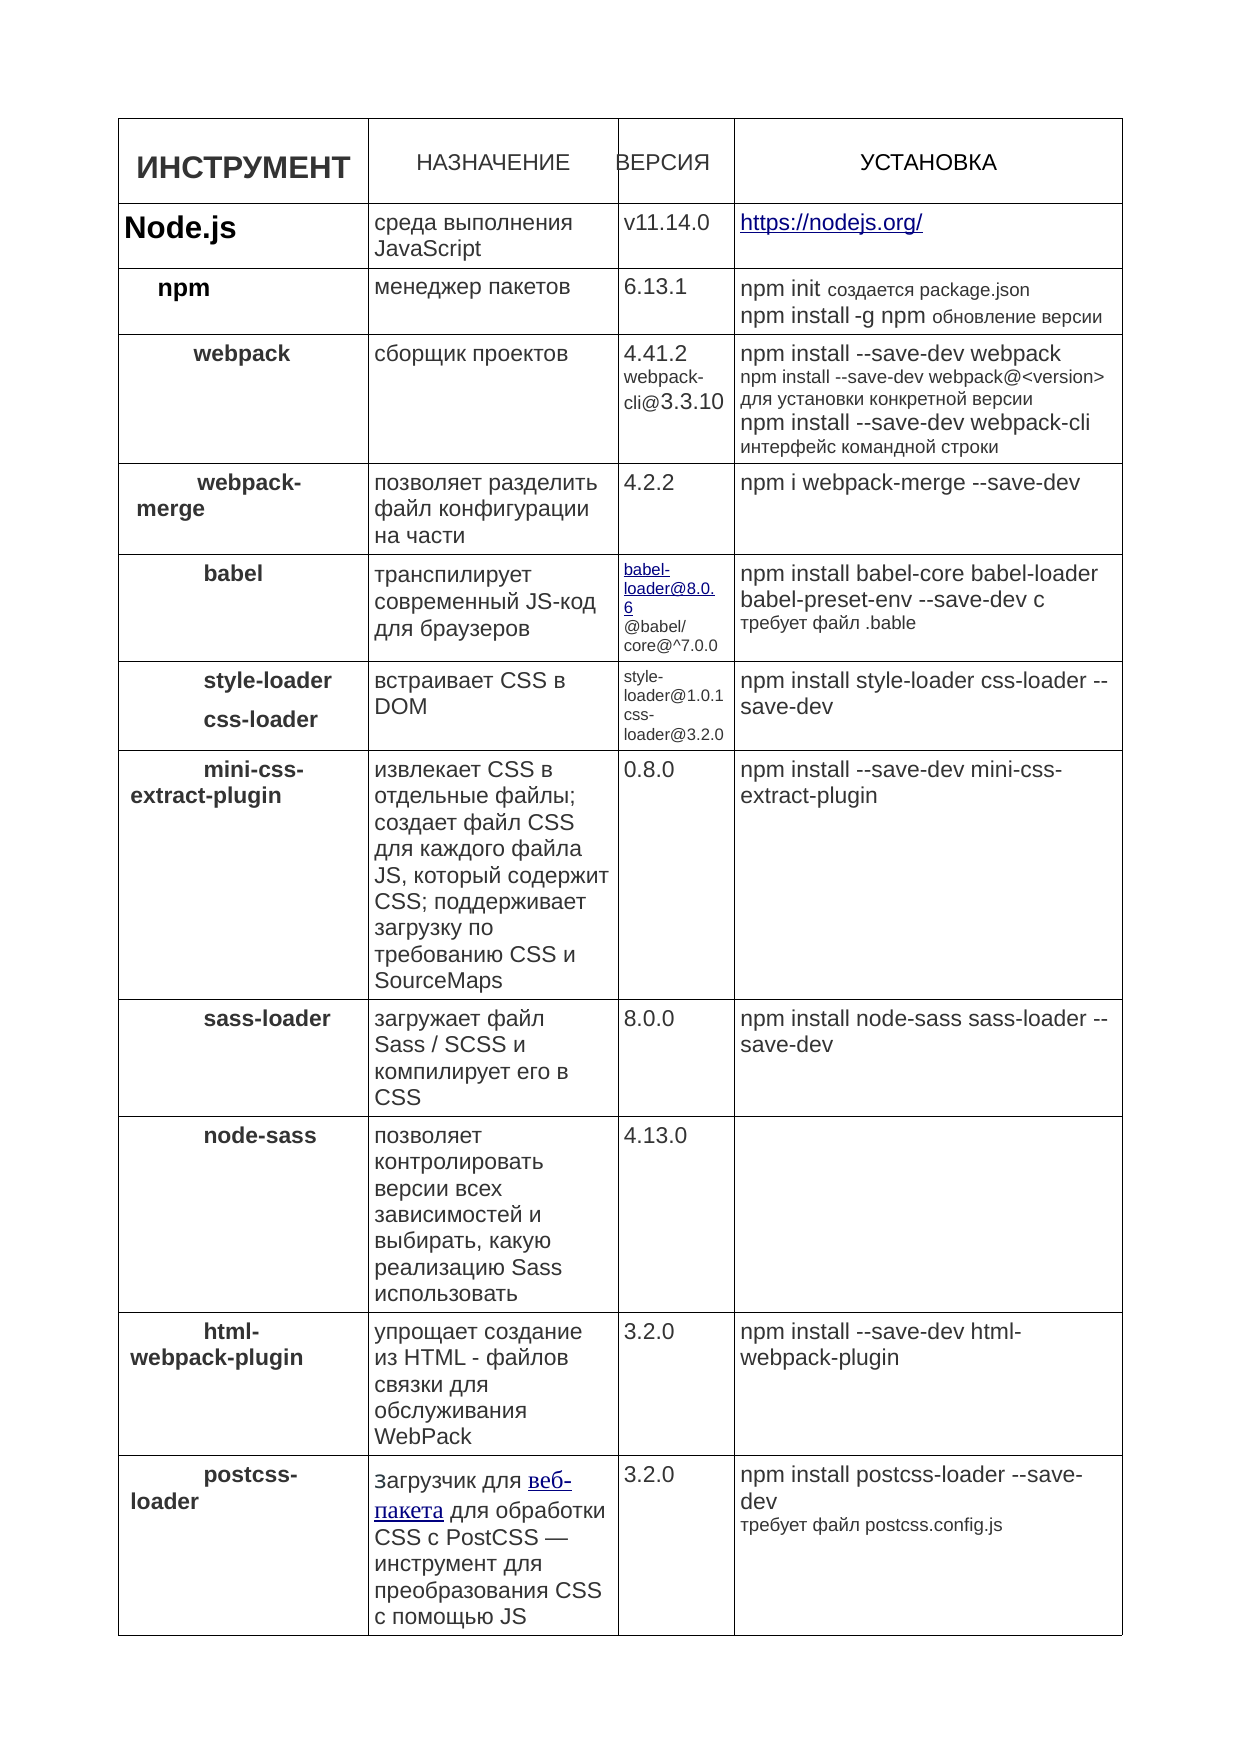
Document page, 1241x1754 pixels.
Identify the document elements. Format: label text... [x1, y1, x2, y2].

table_cell npm install postcss-loader --save-dev требует файл postcss.config.js [735, 1456, 1122, 1635]
table_cell [735, 1117, 1122, 1312]
table_cell Node.js [119, 204, 368, 267]
table_cell npm install --save-dev html-webpack-plugin [735, 1313, 1122, 1455]
table_cell встраивает CSS в DOM [369, 662, 618, 750]
table_cell 8.0.0 [619, 1000, 734, 1116]
table_cell менеджер пакетов [369, 269, 618, 334]
table_cell npm install babel-core babel-loader babel-preset-env --save-dev c требует файл .bable [735, 555, 1122, 661]
table_cell позволяет разделить файл конфигурации на части [369, 464, 618, 554]
table_cell style-loader@1.0.1 css-loader@3.2.0 [619, 662, 734, 750]
table_cell npm install --save-dev mini-css-extract-plugin [735, 751, 1122, 999]
table_cell html-webpack-plugin [119, 1313, 368, 1455]
table_cell 3.2.0 [619, 1456, 734, 1635]
table_cell node-sass [119, 1117, 368, 1312]
table_cell babel-loader@8.0.6 @babel/core@^7.0.0 [619, 555, 734, 661]
table_cell style-loader css-loader [119, 662, 368, 750]
table_header ВЕРСИЯ [619, 119, 734, 203]
table_cell извлекает CSS в отдельные файлы; создает файл CSS для каждого файла JS, который содержит CSS; поддерживает загрузку по требованию CSS и SourceMaps [369, 751, 618, 999]
table_cell npm [119, 269, 368, 334]
table_cell 3.2.0 [619, 1313, 734, 1455]
table_header НАЗНАЧЕНИЕ [369, 119, 618, 203]
table_cell v11.14.0 [619, 204, 734, 267]
table_cell загружает файл Sass / SCSS и компилирует его в CSS [369, 1000, 618, 1116]
table_cell npm install style-loader css-loader --save-dev [735, 662, 1122, 750]
table_cell транспилирует современный JS-код для браузеров [369, 555, 618, 661]
table_cell webpack-merge [119, 464, 368, 554]
table_cell npm install --save-dev webpack npm install --save-dev webpack@<version> для установки конкретной версии npm install --save-dev webpack-cli интерфейс командной строки [735, 335, 1122, 463]
table_cell 4.2.2 [619, 464, 734, 554]
table_cell 6.13.1 [619, 269, 734, 334]
table_cell postcss-loader [119, 1456, 368, 1635]
table_cell среда выполнения JavaScript [369, 204, 618, 267]
table_cell webpack [119, 335, 368, 463]
table_cell npm init создается package.json npm install -g npm обновление версии [735, 269, 1122, 334]
table_header УСТАНОВКА [735, 119, 1122, 203]
table_cell 4.13.0 [619, 1117, 734, 1312]
table_cell упрощает создание из HTML - файлов связки для обслуживания WebPack [369, 1313, 618, 1455]
table_cell загрузчик для веб-пакета для обработки CSS с PostCSS — инструмент для преобразования CSS с помощью JS [369, 1456, 618, 1635]
table_cell npm i webpack-merge --save-dev [735, 464, 1122, 554]
table_cell npm install node-sass sass-loader --save-dev [735, 1000, 1122, 1116]
table_cell сборщик проектов [369, 335, 618, 463]
table_cell mini-css-extract-plugin [119, 751, 368, 999]
table_header ИНСТРУМЕНТ [119, 119, 368, 203]
table_cell sass-loader [119, 1000, 368, 1116]
table_cell https://nodejs.org/ [735, 204, 1122, 267]
table_cell 4.41.2 webpack-cli@3.3.10 [619, 335, 734, 463]
table_cell babel [119, 555, 368, 661]
table_cell 0.8.0 [619, 751, 734, 999]
table_cell позволяет контролировать версии всех зависимостей и выбирать, какую реализацию Sass использовать [369, 1117, 618, 1312]
